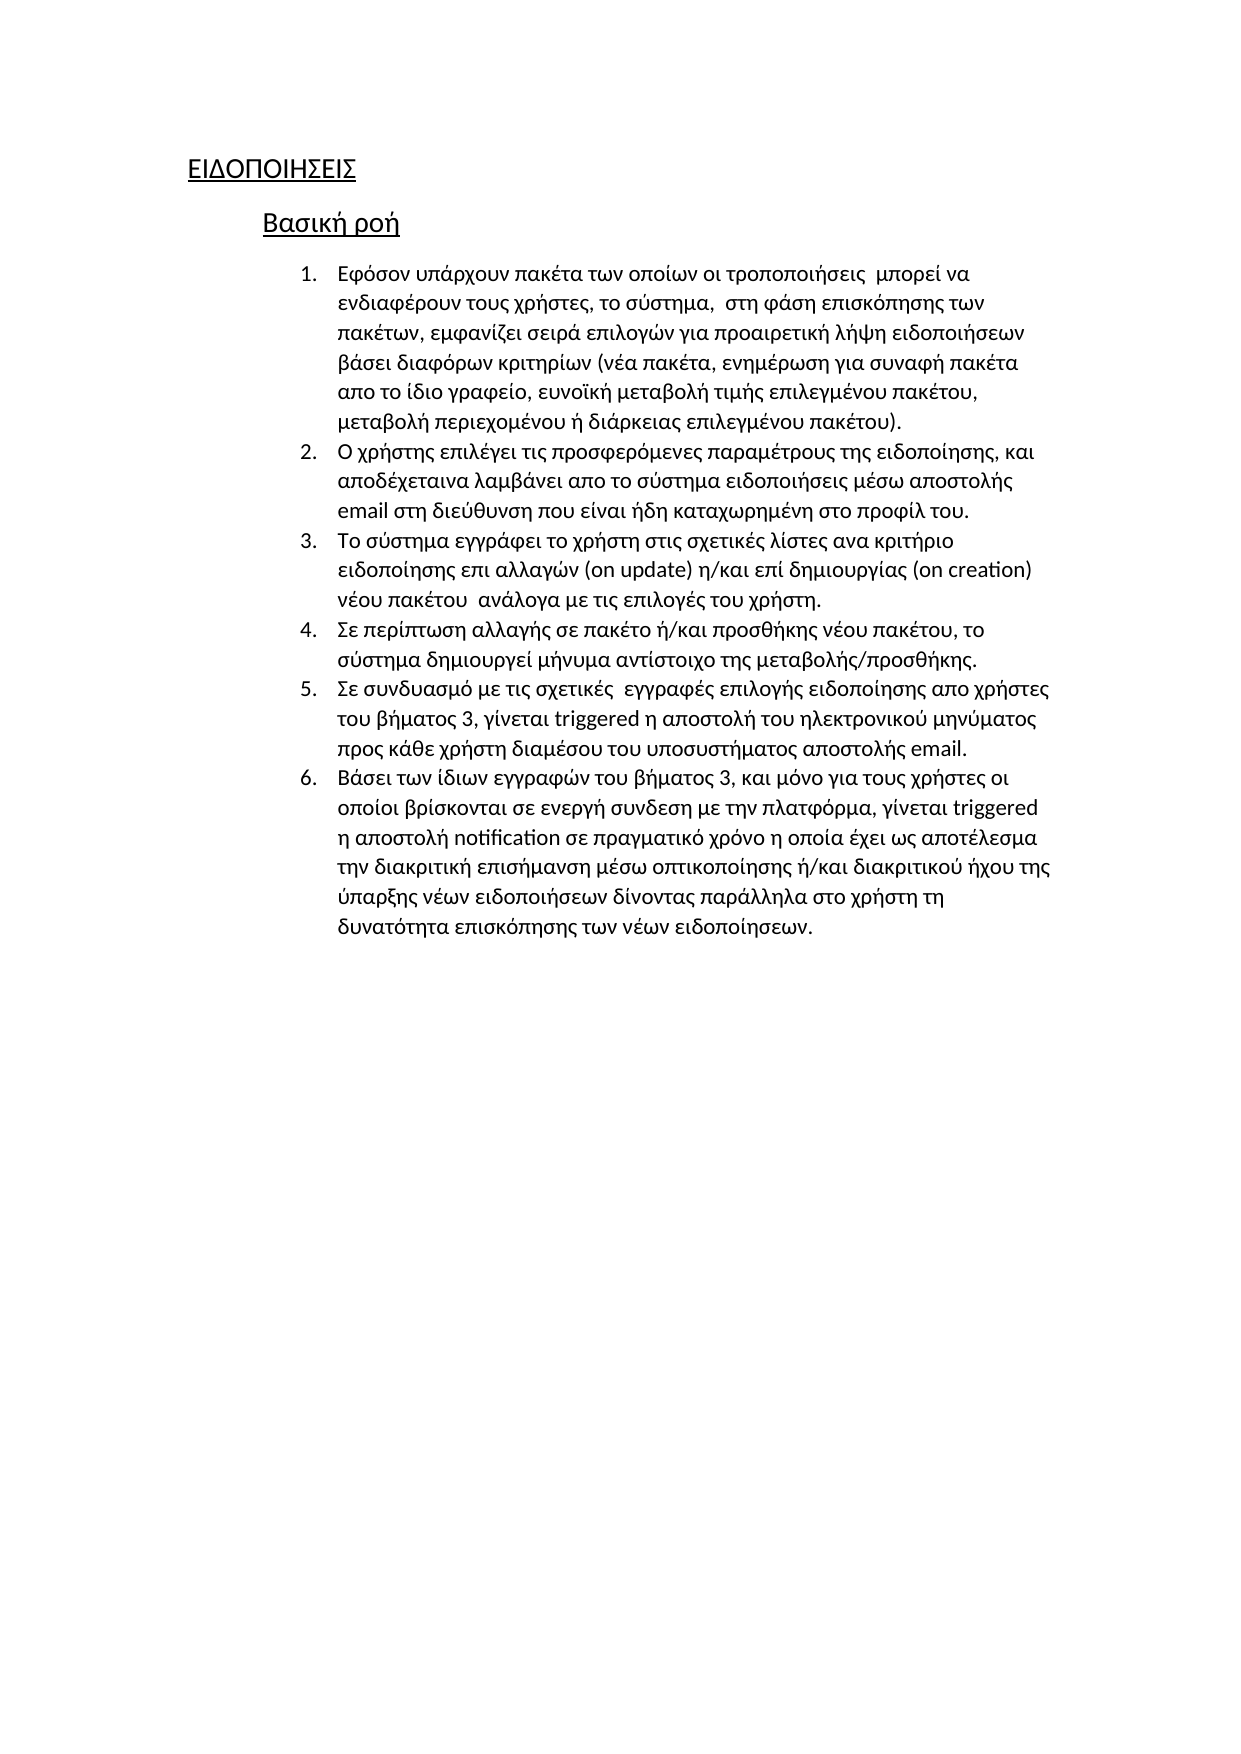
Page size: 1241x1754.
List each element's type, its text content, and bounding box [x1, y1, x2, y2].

text Βασική ροή [262, 204, 1053, 240]
list Ο χρήστης επιλέγει τις προσφερόμενες παραμέτρους της ειδοποίησης, και αποδέχεταινα λαμβάνει απο το σύστημα ειδοποιήσεις μέσω αποστολής email στη διεύθυνση που είναι ήδη καταχωρημένη στο προφίλ του. [300, 437, 1053, 524]
list Βάσει των ίδιων εγγραφών του βήματος 3, και μόνο για τους χρήστες οι οποίοι βρίσκονται σε ενεργή συνδεση με την πλατφόρμα, γίνεται triggered η αποστολή notification σε πραγματικό χρόνο η οποία έχει ως αποτέλεσμα την διακριτική επισήμανση μέσω οπτικοποίησης ή/και διακριτικού ήχου της ύπαρξης νέων ειδοποιήσεων δίνοντας παράλληλα στο χρήστη τη δυνατότητα επισκόπησης των νέων ειδοποίησεων. [300, 763, 1053, 940]
list Το σύστημα εγγράφει τo χρήστη στις σχετικές λίστες ανα κριτήριο ειδοποίησης επι αλλαγών (on update) η/και επί δημιουργίας (on creation) νέου πακέτου ανάλογα με τις επιλογές του χρήστη. [300, 526, 1053, 613]
list Σε συνδυασμό με τις σχετικές εγγραφές επιλογής ειδοποίησης απο χρήστες του βήματος 3, γίνεται triggered η αποστολή του ηλεκτρονικού μηνύματος προς κάθε χρήστη διαμέσου του υποσυστήματος αποστολής email. [300, 674, 1053, 762]
list Σε περίπτωση αλλαγής σε πακέτο ή/και προσθήκης νέου πακέτου, το σύστημα δημιουργεί μήνυμα αντίστοιχο της μεταβολής/προσθήκης. [300, 615, 1053, 673]
list Εφόσον υπάρχουν πακέτα των οποίων οι τροποποιήσεις μπορεί να ενδιαφέρουν τους χρήστες, το σύστημα, στη φάση επισκόπησης των πακέτων, εμφανίζει σειρά επιλογών για προαιρετική λήψη ειδοποιήσεων βάσει διαφόρων κριτηρίων (νέα πακέτα, ενημέρωση για συναφή πακέτα απο το ίδιο γραφείο, ευνοϊκή μεταβολή τιμής επιλεγμένου πακέτου, μεταβολή περιεχομένου ή διάρκειας επιλεγμένου πακέτου). [300, 259, 1053, 435]
text ΕΙΔΟΠΟΙΗΣΕΙΣ [187, 150, 1053, 186]
